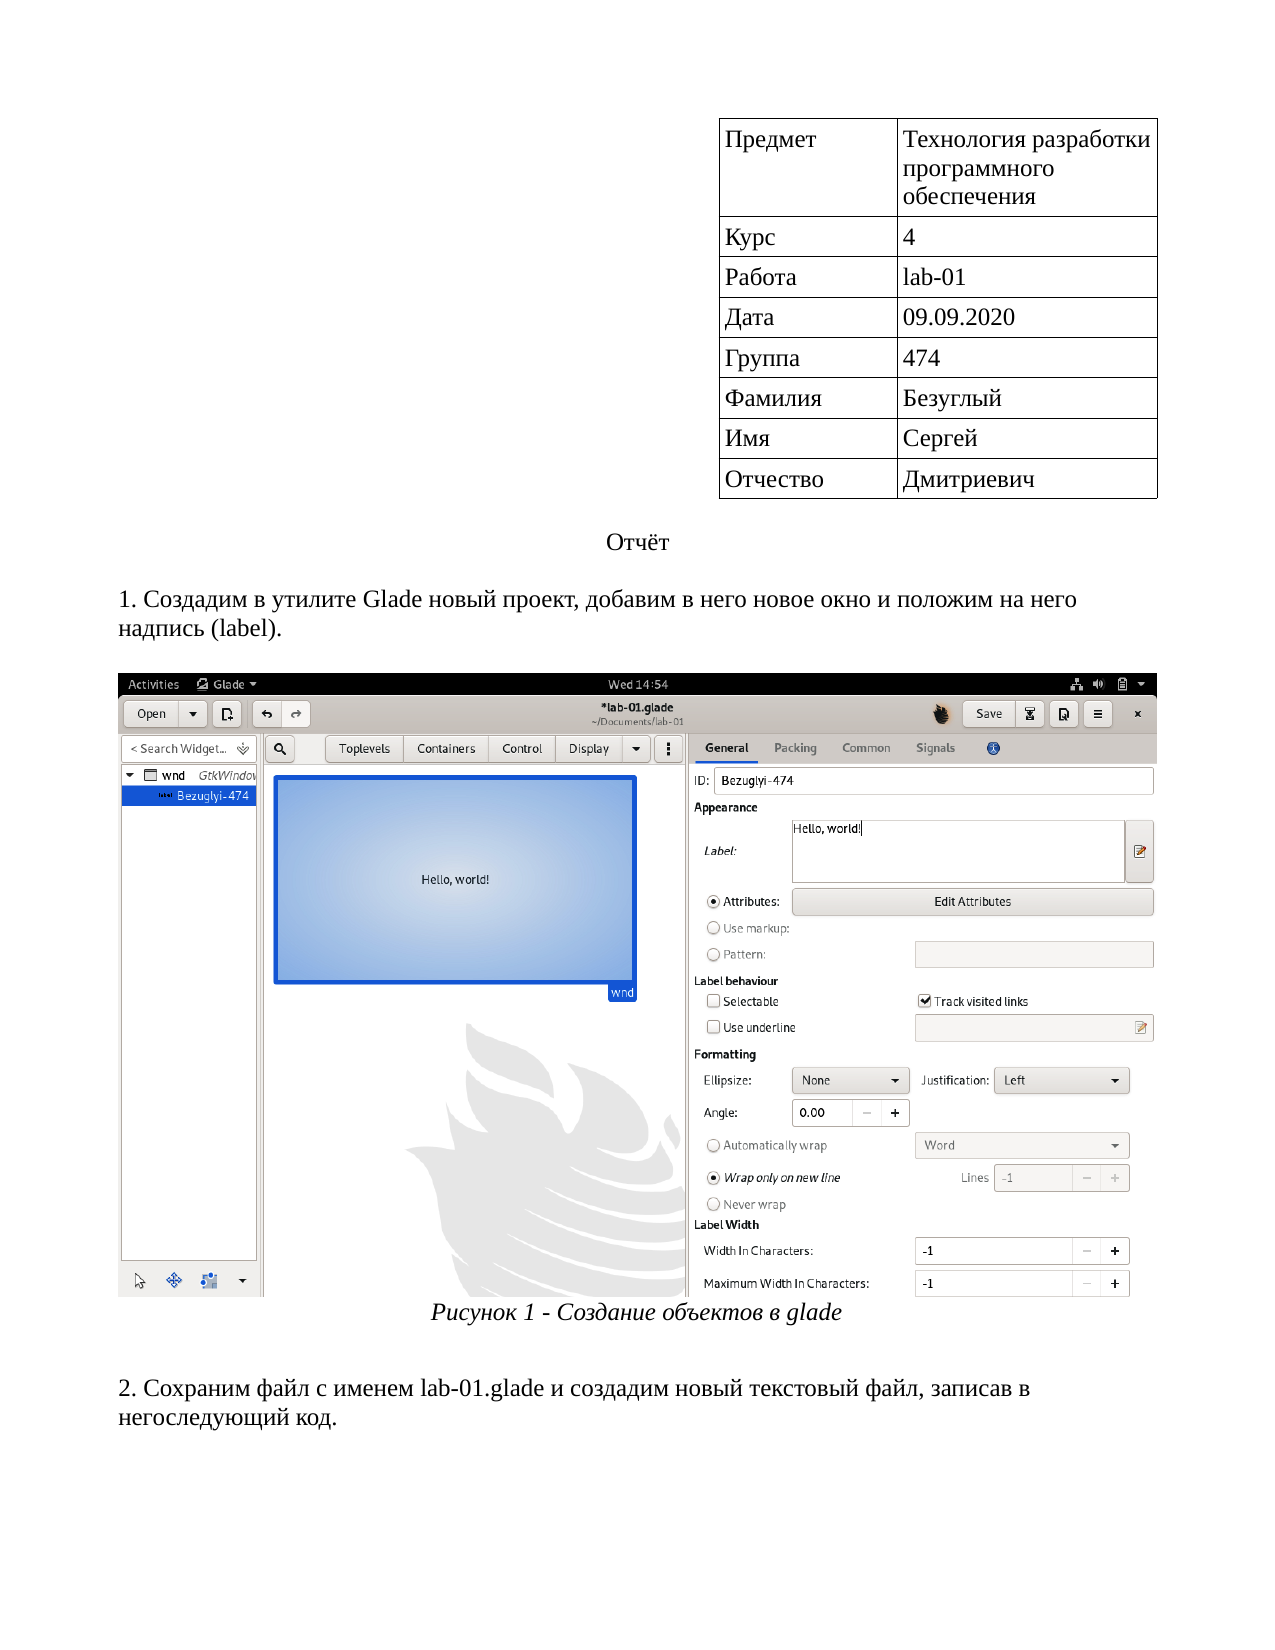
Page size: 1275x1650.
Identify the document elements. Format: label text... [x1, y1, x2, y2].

table_cell Имя [720, 419, 897, 458]
text 2. Сохраним файл с именем lab-01.glade и создадим новый текстовый файл, записав в негоследующий код. [118, 1373, 1157, 1430]
text 1Рисунок 1 - Создание объектов в glade [118, 1297, 1157, 1325]
table_cell 474 [898, 338, 1157, 377]
table_cell 09.09.2020 [898, 298, 1157, 337]
table_cell Работа [720, 257, 897, 297]
table_cell Курс [720, 217, 897, 256]
table_cell lab-01 [898, 257, 1157, 297]
table_cell 4 [898, 217, 1157, 256]
text Отчёт [118, 527, 1157, 556]
table_cell Фамилия [720, 378, 897, 417]
table_header Предмет [720, 119, 897, 216]
table_header Технология разработки программного обеспечения [898, 119, 1157, 216]
table_cell Группа [720, 338, 897, 377]
table_cell Отчество [720, 459, 897, 498]
table_cell Дмитриевич [898, 459, 1157, 498]
table_cell Сергей [898, 419, 1157, 458]
table_cell Безуглый [898, 378, 1157, 417]
table_cell Дата [720, 298, 897, 337]
text 1. Создадим в утилите Glade новый проект, добавим в него новое окно и положим на него надпись (label). [118, 584, 1157, 642]
